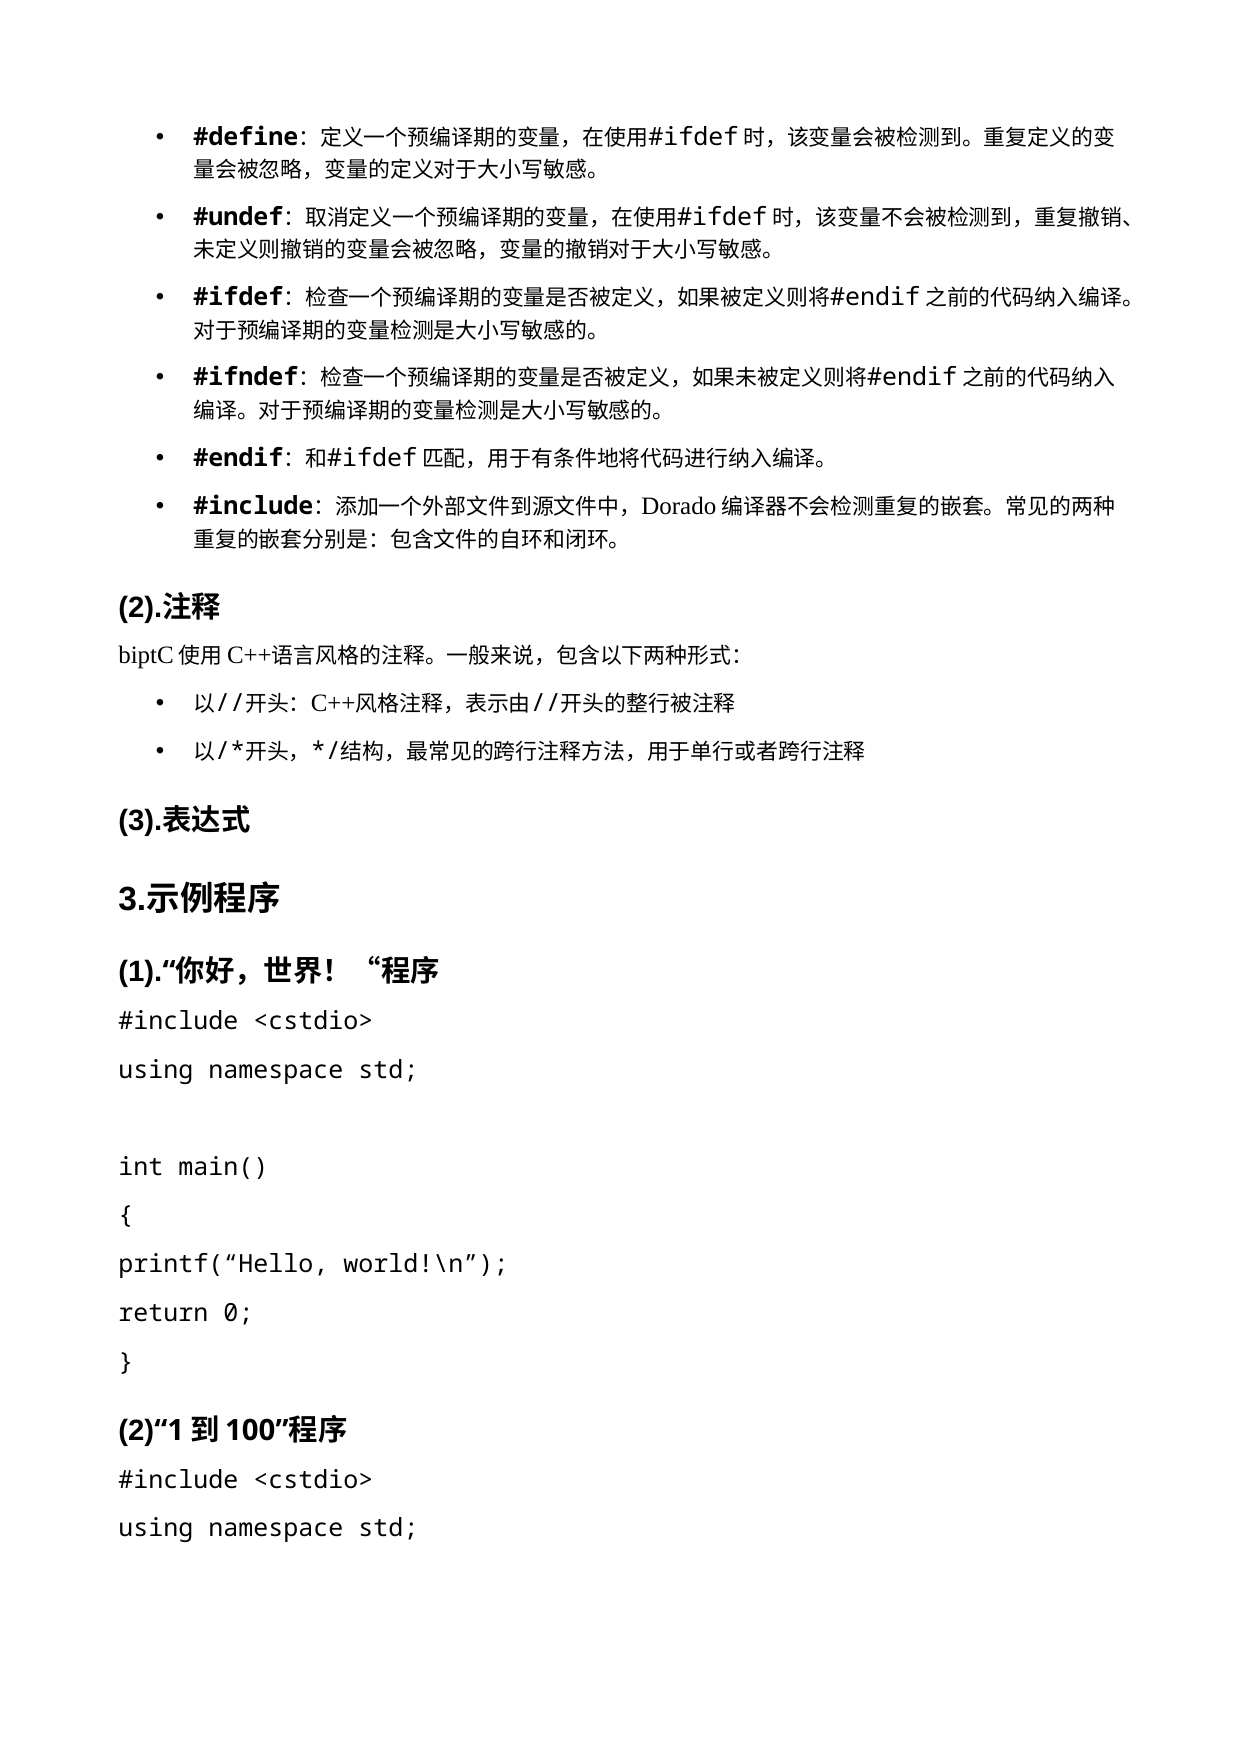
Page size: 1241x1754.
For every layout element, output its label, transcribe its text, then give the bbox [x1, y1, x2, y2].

list 以/*开头，*/结构，最常见的跨行注释方法，用于单行或者跨行注释 [156, 733, 1122, 767]
subtitle (2).注释 [118, 583, 1122, 625]
text printf(“Hello, world!\n”); [118, 1246, 1122, 1280]
subtitle 3.示例程序 [118, 872, 1122, 920]
list #endif：和#ifdef匹配，用于有条件地将代码进行纳入编译。 [156, 439, 1122, 473]
text #include <cstdio> [118, 1003, 1122, 1037]
subtitle (2)“1到100”程序 [118, 1406, 1122, 1449]
list #ifndef：检查一个预编译期的变量是否被定义，如果未被定义则将#endif之前的代码纳入编译。对于预编译期的变量检测是大小写敏感的。 [156, 359, 1122, 425]
list #include：添加一个外部文件到源文件中，Dorado编译器不会检测重复的嵌套。常见的两种重复的嵌套分别是：包含文件的自环和闭环。 [156, 488, 1122, 554]
text using namespace std; [118, 1051, 1122, 1085]
text int main() [118, 1148, 1122, 1183]
text } [118, 1343, 1122, 1377]
list #undef：取消定义一个预编译期的变量，在使用#ifdef时，该变量不会被检测到，重复撤销、未定义则撤销的变量会被忽略，变量的撤销对于大小写敏感。 [156, 198, 1122, 264]
list 以//开头：C++风格注释，表示由//开头的整行被注释 [156, 684, 1122, 718]
text return 0; [118, 1294, 1122, 1328]
text { [118, 1197, 1122, 1231]
subtitle (1).“你好，世界！“程序 [118, 947, 1122, 990]
text biptC使用C++语言风格的注释。一般来说，包含以下两种形式： [118, 638, 1122, 669]
text #include <cstdio> [118, 1461, 1122, 1496]
subtitle (3).表达式 [118, 796, 1122, 838]
list #define：定义一个预编译期的变量，在使用#ifdef时，该变量会被检测到。重复定义的变量会被忽略，变量的定义对于大小写敏感。 [156, 118, 1122, 184]
text using namespace std; [118, 1510, 1122, 1544]
list #ifdef：检查一个预编译期的变量是否被定义，如果被定义则将#endif之前的代码纳入编译。对于预编译期的变量检测是大小写敏感的。 [156, 279, 1122, 344]
